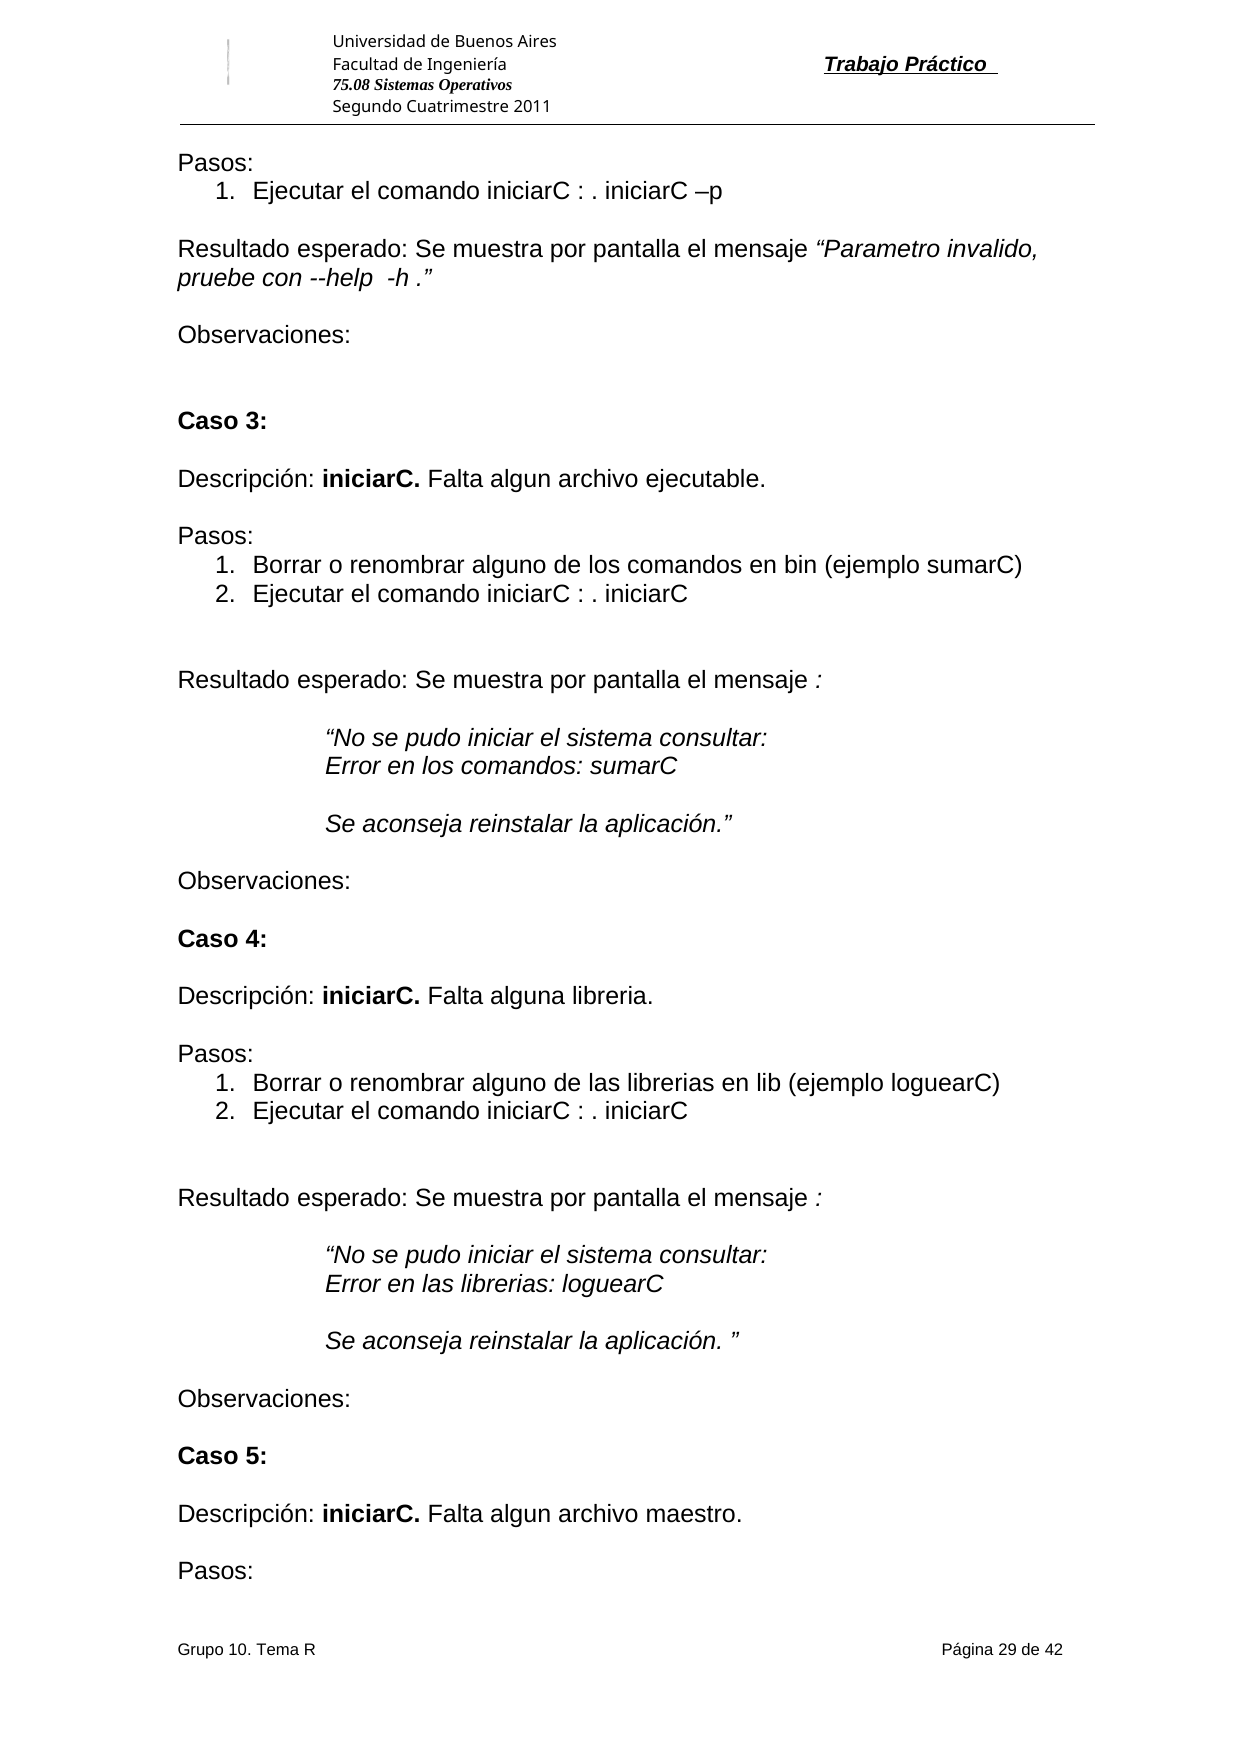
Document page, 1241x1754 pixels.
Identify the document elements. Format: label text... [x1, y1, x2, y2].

text Error en los comandos: sumarC [177, 751, 1063, 780]
text Resultado esperado: Se muestra por pantalla el mensaje : [177, 665, 1063, 694]
text Observaciones: [177, 320, 1063, 349]
text Caso 4: [177, 924, 1063, 953]
text Descripción: iniciarC. Falta alguna libreria. [177, 981, 1063, 1010]
text Observaciones: [177, 866, 1063, 895]
text Pasos: [177, 521, 1063, 550]
text Resultado esperado: Se muestra por pantalla el mensaje “Parametro invalido, pruebe con --help -h .” [177, 234, 1063, 291]
list Ejecutar el comando iniciarC : . iniciarC [215, 579, 1063, 608]
text Pasos: [177, 1556, 1063, 1585]
text Se aconseja reinstalar la aplicación.” [177, 809, 1063, 838]
text Caso 5: [177, 1441, 1063, 1470]
text Caso 3: [177, 406, 1063, 435]
list Borrar o renombrar alguno de las librerias en lib (ejemplo loguearC) [215, 1068, 1063, 1096]
list Ejecutar el comando iniciarC : . iniciarC [215, 1096, 1063, 1125]
text “No se pudo iniciar el sistema consultar: [177, 1240, 1063, 1269]
text Error en las librerias: loguearC [177, 1269, 1063, 1298]
text Se aconseja reinstalar la aplicación. ” [177, 1326, 1063, 1355]
text Pasos: [177, 1039, 1063, 1068]
text Descripción: iniciarC. Falta algun archivo maestro. [177, 1499, 1063, 1528]
list Borrar o renombrar alguno de los comandos en bin (ejemplo sumarC) [215, 550, 1063, 579]
text Pasos: [177, 148, 1063, 176]
text “No se pudo iniciar el sistema consultar: [177, 723, 1063, 751]
text Observaciones: [177, 1384, 1063, 1413]
list Ejecutar el comando iniciarC : . iniciarC –p [215, 176, 1063, 205]
text Resultado esperado: Se muestra por pantalla el mensaje : [177, 1183, 1063, 1211]
text Descripción: iniciarC. Falta algun archivo ejecutable. [177, 464, 1063, 493]
